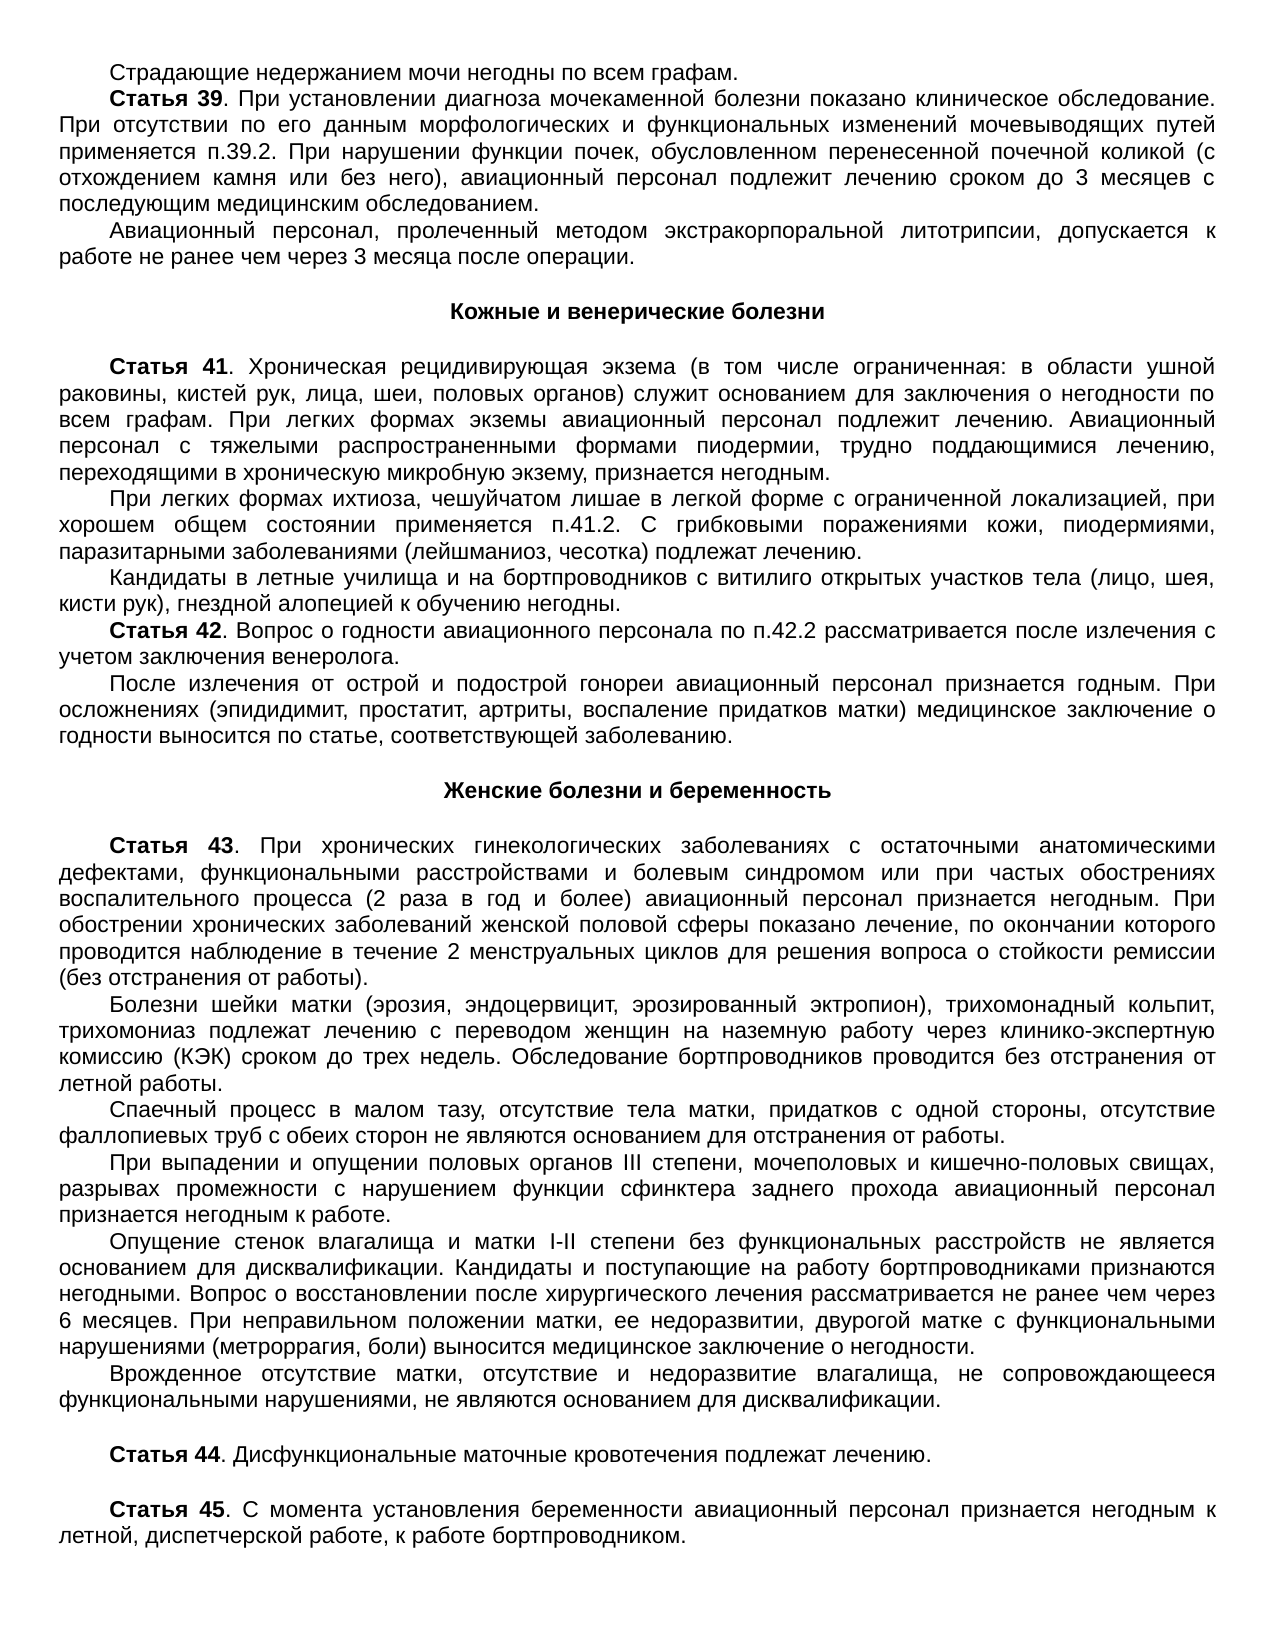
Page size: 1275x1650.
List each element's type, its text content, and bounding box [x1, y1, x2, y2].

text При легких формах ихтиоза, чешуйчатом лишае в легкой форме с ограниченной локализацией, при хорошем общем состоянии применяется п.41.2. С грибковыми поражениями кожи, пиодермиями, паразитарными заболеваниями (лейшманиоз, чесотка) подлежат лечению. [58, 485, 1216, 564]
text Статья 43. При хронических гинекологических заболеваниях с остаточными анатомическими дефектами, функциональными расстройствами и болевым синдромом или при частых обострениях воспалительного процесса (2 раза в год и более) авиационный персонал признается негодным. При обострении хронических заболеваний женской половой сферы показано лечение, по окончании которого проводится наблюдение в течение 2 менструальных циклов для решения вопроса о стойкости ремиссии (без отстранения от работы). [58, 832, 1216, 991]
text После излечения от острой и подострой гонореи авиационный персонал признается годным. При осложнениях (эпидидимит, простатит, артриты, воспаление придатков матки) медицинское заключение о годности выносится по статье, соответствующей заболеванию. [58, 669, 1216, 748]
text Статья 42. Вопрос о годности авиационного персонала по п.42.2 рассматривается после излечения с учетом заключения венеролога. [58, 617, 1216, 669]
text Авиационный персонал, пролеченный методом экстракорпоральной литотрипсии, допускается к работе не ранее чем через 3 месяца после операции. [58, 217, 1216, 269]
text Болезни шейки матки (эрозия, эндоцервицит, эрозированный эктропион), трихомонадный кольпит, трихомониаз подлежат лечению с переводом женщин на наземную работу через клинико-экспертную комиссию (КЭК) сроком до трех недель. Обследование бортпроводников проводится без отстранения от летной работы. [58, 991, 1216, 1096]
text Статья 41. Хроническая рецидивирующая экзема (в том числе ограниченная: в области ушной раковины, кистей рук, лица, шеи, половых органов) служит основанием для заключения о негодности по всем графам. При легких формах экземы авиационный персонал подлежит лечению. Авиационный персонал с тяжелыми распространенными формами пиодермии, трудно поддающимися лечению, переходящими в хроническую микробную экзему, признается негодным. [58, 353, 1216, 485]
text Спаечный процесс в малом тазу, отсутствие тела матки, придатков с одной стороны, отсутствие фаллопиевых труб с обеих сторон не являются основанием для отстранения от работы. [58, 1096, 1216, 1149]
text При выпадении и опущении половых органов III степени, мочеполовых и кишечно-половых свищах, разрывах промежности с нарушением функции сфинктера заднего прохода авиационный персонал признается негодным к работе. [58, 1149, 1216, 1228]
text Кандидаты в летные училища и на бортпроводников с витилиго открытых участков тела (лицо, шея, кисти рук), гнездной алопецией к обучению негодны. [58, 564, 1216, 617]
text Страдающие недержанием мочи негодны по всем графам. [58, 58, 1216, 85]
text Статья 45. С момента установления беременности авиационный персонал признается негодным к летной, диспетчерской работе, к работе бортпроводником. [58, 1496, 1216, 1549]
text Статья 39. При установлении диагноза мочекаменной болезни показано клиническое обследование. При отсутствии по его данным морфологических и функциональных изменений мочевыводящих путей применяется п.39.2. При нарушении функции почек, обусловленном перенесенной почечной коликой (с отхождением камня или без него), авиационный персонал подлежит лечению сроком до 3 месяцев с последующим медицинским обследованием. [58, 85, 1216, 217]
text Статья 44. Дисфункциональные маточные кровотечения подлежат лечению. [58, 1441, 1216, 1467]
text Врожденное отсутствие матки, отсутствие и недоразвитие влагалища, не сопровождающееся функциональными нарушениями, не являются основанием для дисквалификации. [58, 1359, 1216, 1412]
text Женские болезни и беременность [58, 777, 1216, 804]
text Кожные и венерические болезни [58, 298, 1216, 324]
text Опущение стенок влагалища и матки I-II степени без функциональных расстройств не является основанием для дисквалификации. Кандидаты и поступающие на работу бортпроводниками признаются негодными. Вопрос о восстановлении после хирургического лечения рассматривается не ранее чем через 6 месяцев. При неправильном положении матки, ее недоразвитии, двурогой матке с функциональными нарушениями (метроррагия, боли) выносится медицинское заключение о негодности. [58, 1228, 1216, 1359]
